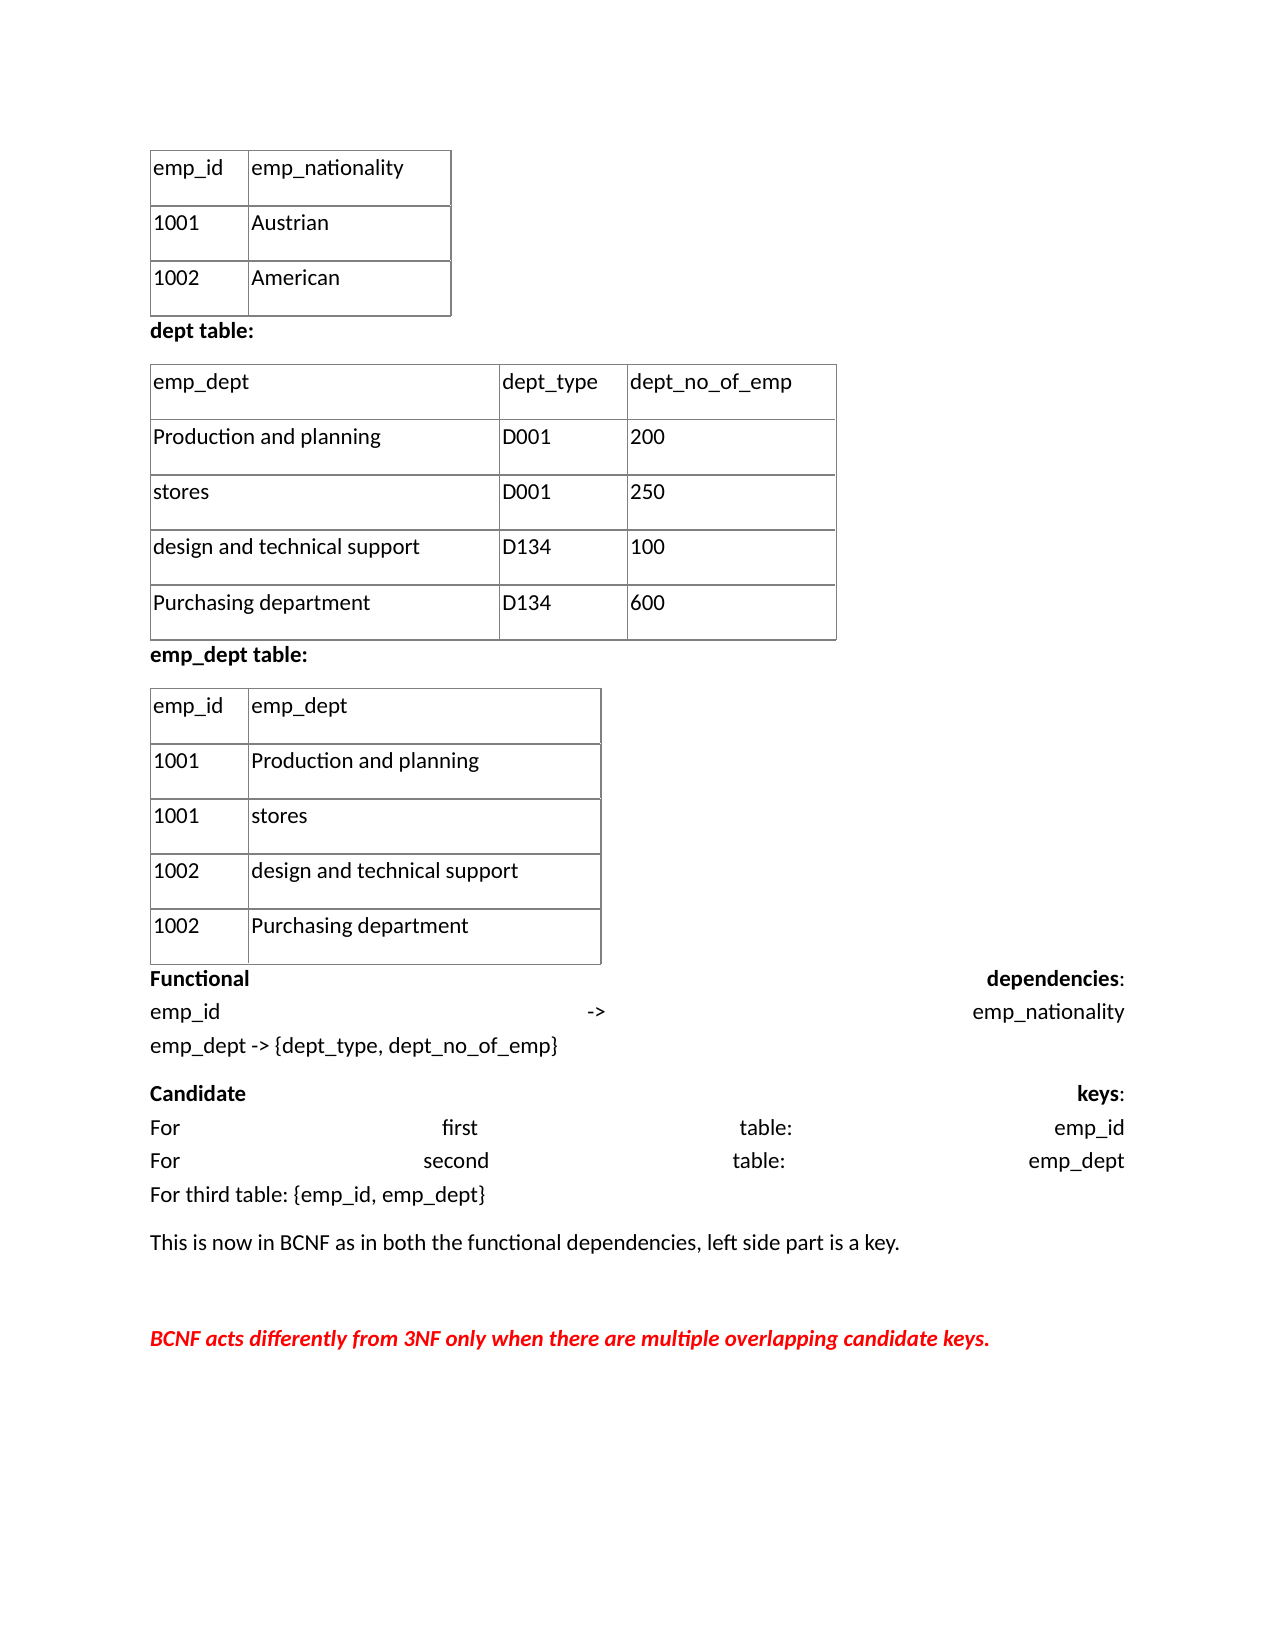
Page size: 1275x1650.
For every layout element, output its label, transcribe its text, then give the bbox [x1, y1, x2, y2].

table_cell design and technical support [151, 531, 499, 584]
table_cell 1002 [151, 262, 248, 315]
table_cell D134 [500, 531, 627, 584]
text emp_dept table: [150, 640, 1125, 668]
table_cell Production and planning [249, 745, 600, 798]
table_header emp_id [151, 689, 248, 743]
table_header dept_no_of_emp [628, 365, 836, 419]
table_cell 1001 [151, 207, 248, 260]
table_header dept_type [500, 365, 627, 419]
text Functional dependencies: emp_id -> emp_nationality emp_dept -> {dept_type, dept_no_of_emp} [150, 964, 1125, 1059]
text dept table: [150, 316, 1125, 344]
table_cell stores [151, 476, 499, 529]
table_cell stores [249, 800, 600, 853]
table_cell 100 [628, 529, 836, 584]
table_cell American [249, 262, 450, 315]
table_cell design and technical support [249, 855, 600, 908]
table_cell 1001 [151, 745, 248, 798]
table_cell 200 [628, 419, 836, 474]
table_header emp_dept [151, 365, 499, 419]
table_cell D134 [500, 586, 627, 639]
table_cell 1001 [151, 800, 248, 853]
table_cell 1002 [151, 855, 248, 908]
table_cell 600 [628, 584, 836, 639]
text BCNF acts differently from 3NF only when there are multiple overlapping candidate keys. [150, 1324, 1125, 1352]
table_header emp_id [151, 151, 248, 205]
table_cell 250 [628, 474, 836, 529]
table_header emp_nationality [249, 151, 450, 205]
table_cell Production and planning [151, 420, 499, 474]
text Candidate keys: For first table: emp_id For second table: emp_dept For third table: {emp_id, emp_dept} [150, 1079, 1125, 1208]
table_cell Purchasing department [249, 910, 600, 963]
table_cell 1002 [151, 910, 248, 963]
text This is now in BCNF as in both the functional dependencies, left side part is a key. [150, 1228, 1125, 1256]
table_cell Austrian [249, 207, 450, 260]
table_cell D001 [500, 420, 627, 474]
table_cell D001 [500, 476, 627, 529]
table_cell Purchasing department [151, 586, 499, 639]
table_header emp_dept [249, 689, 600, 743]
